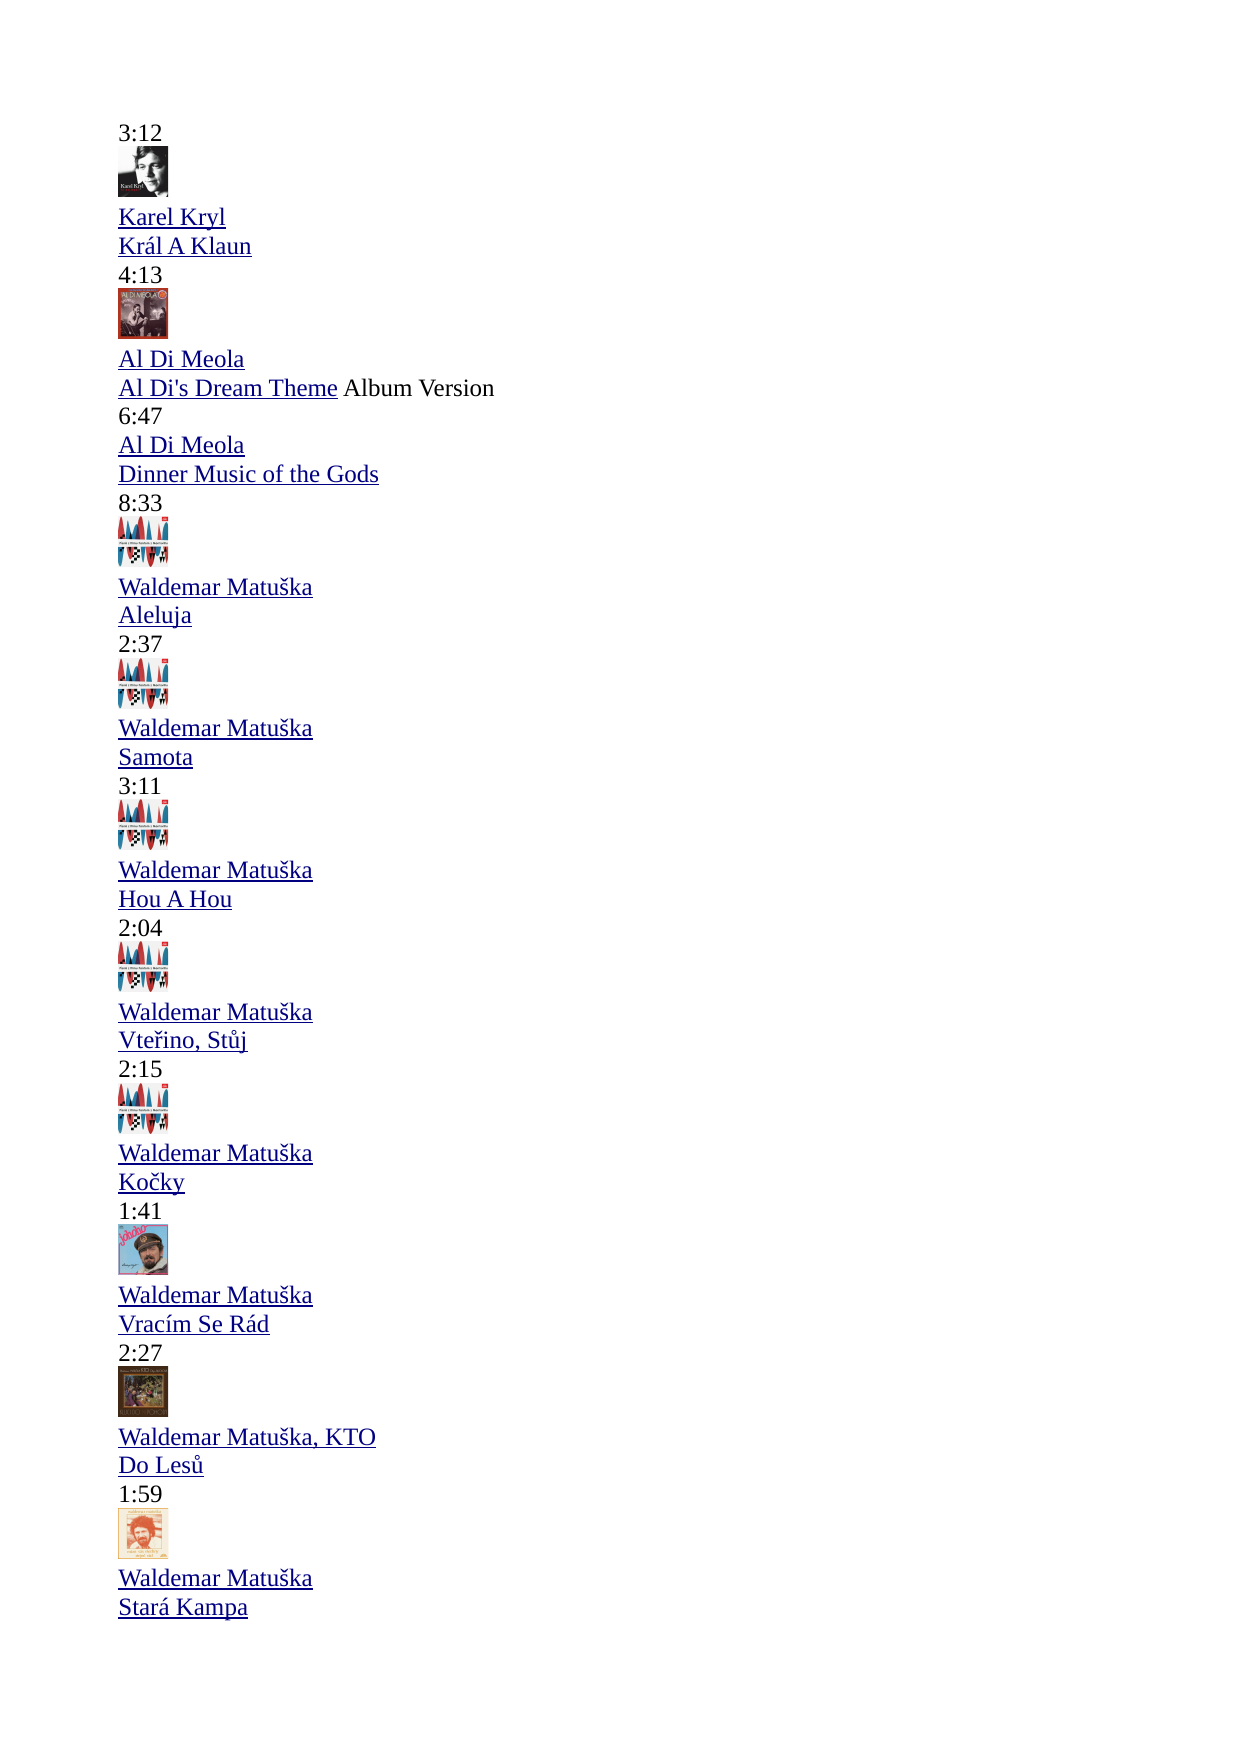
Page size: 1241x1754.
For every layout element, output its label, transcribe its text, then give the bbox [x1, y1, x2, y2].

picture [118, 1224, 169, 1275]
text Al Di Meola [118, 430, 1122, 459]
text Stará Kampa [118, 1592, 1122, 1621]
text Aleluja [118, 601, 1122, 629]
picture [118, 658, 169, 709]
picture [118, 516, 169, 567]
text Hou A Hou [118, 884, 1122, 913]
text 1:41 [118, 1196, 1122, 1225]
text Waldemar Matuška [118, 855, 1122, 884]
text 2:15 [118, 1054, 1122, 1083]
text 4:13 [118, 260, 1122, 288]
text Waldemar Matuška [118, 1280, 1122, 1309]
picture [118, 1083, 169, 1134]
text Waldemar Matuška [118, 572, 1122, 601]
text 2:04 [118, 913, 1122, 941]
text 6:47 [118, 401, 1122, 430]
text Vteřino, Stůj [118, 1026, 1122, 1054]
text Dinner Music of the Gods [118, 459, 1122, 488]
picture [118, 146, 169, 197]
picture [118, 941, 169, 992]
picture [118, 288, 169, 339]
text 2:37 [118, 629, 1122, 658]
text 1:59 [118, 1479, 1122, 1508]
text Waldemar Matuška, KTO [118, 1422, 1122, 1451]
text Al Di Meola [118, 344, 1122, 373]
text Do Lesů [118, 1451, 1122, 1479]
text Waldemar Matuška [118, 713, 1122, 742]
text Samota [118, 742, 1122, 771]
text Waldemar Matuška [118, 997, 1122, 1026]
text Al Di's Dream Theme Album Version [118, 373, 1122, 401]
text Král A Klaun [118, 231, 1122, 260]
text Vracím Se Rád [118, 1309, 1122, 1338]
text Karel Kryl [118, 202, 1122, 231]
text Waldemar Matuška [118, 1138, 1122, 1167]
text 2:27 [118, 1338, 1122, 1366]
text Kočky [118, 1167, 1122, 1196]
text Waldemar Matuška [118, 1563, 1122, 1592]
text 8:33 [118, 488, 1122, 516]
picture [118, 1366, 169, 1417]
text 3:12 [118, 118, 1122, 147]
picture [118, 799, 169, 850]
text 3:11 [118, 771, 1122, 800]
picture [118, 1508, 169, 1559]
